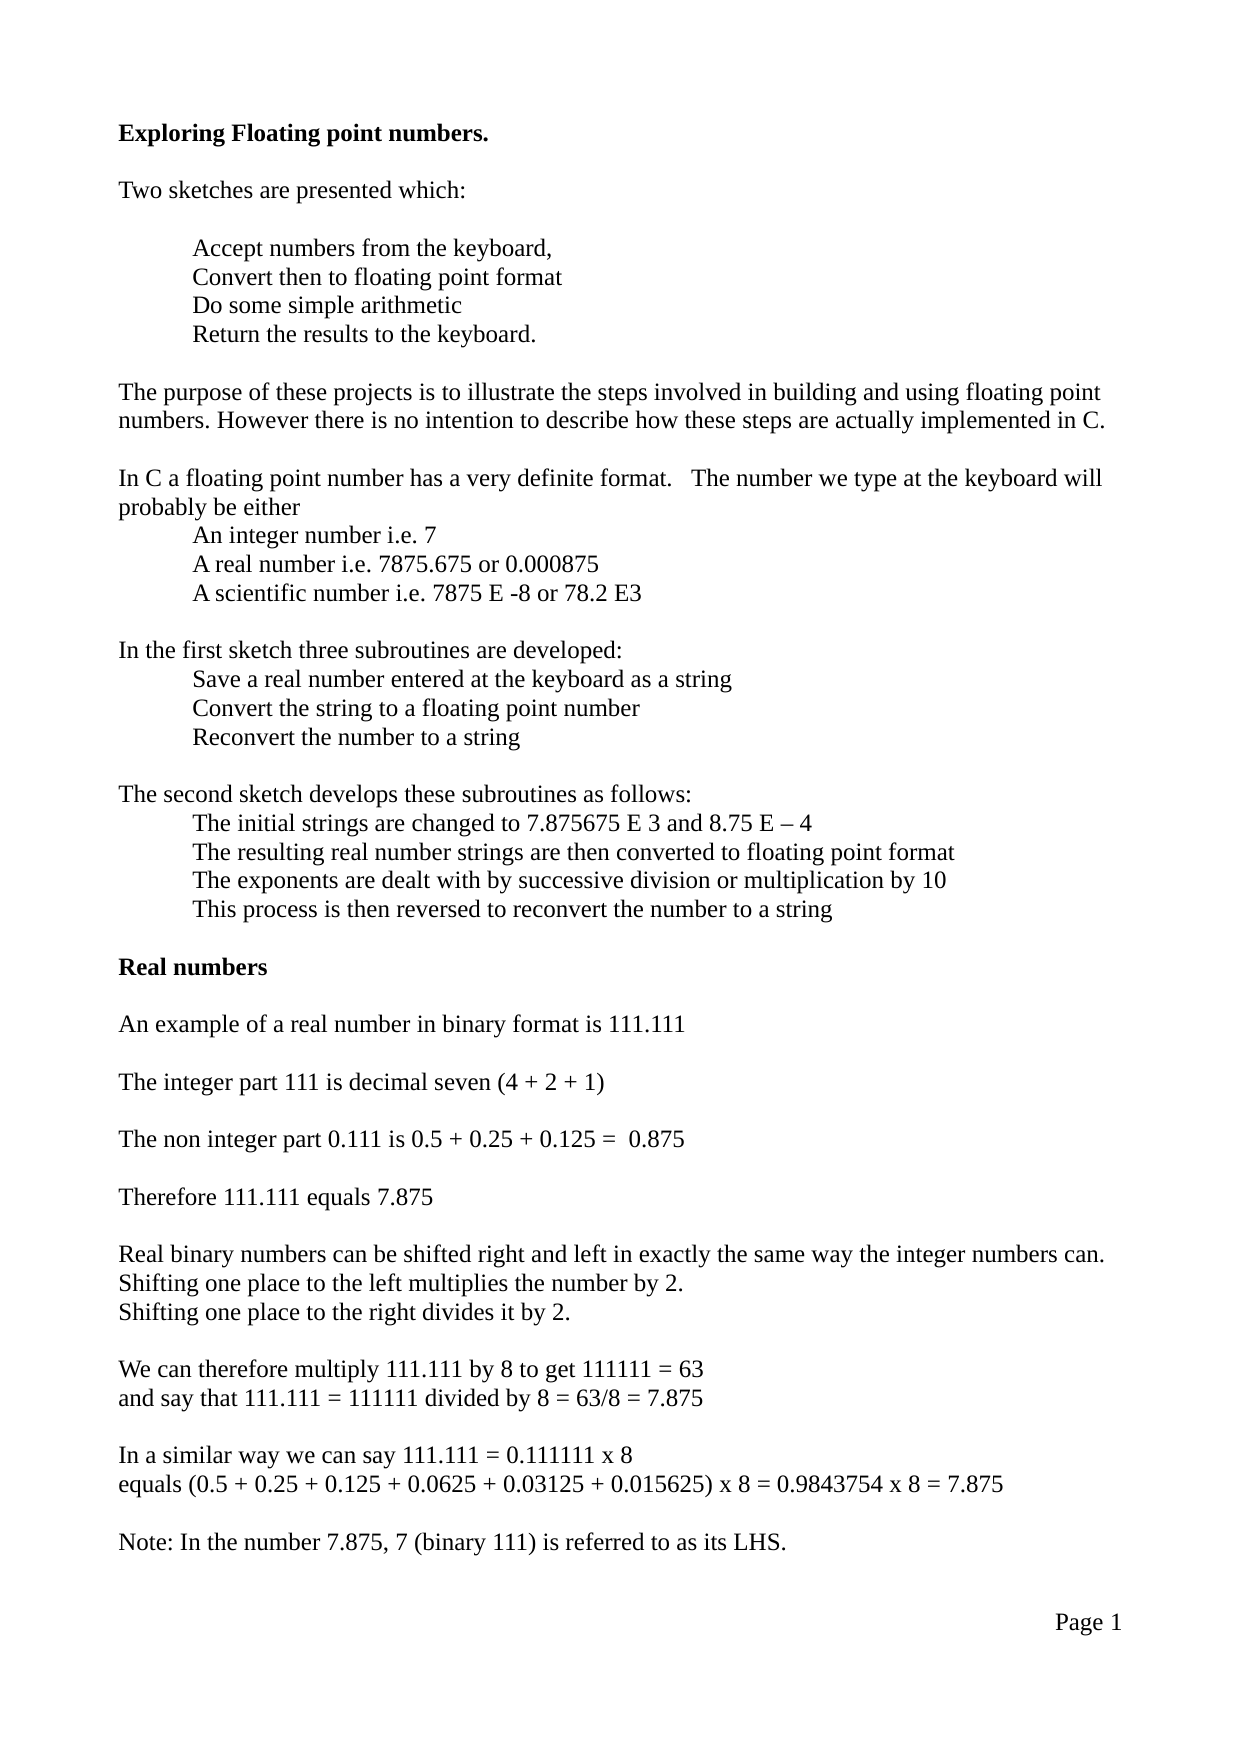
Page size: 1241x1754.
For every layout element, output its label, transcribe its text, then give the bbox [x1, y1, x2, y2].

text equals (0.5 + 0.25 + 0.125 + 0.0625 + 0.03125 + 0.015625) x 8 = 0.9843754 x 8 = 7.875 [118, 1469, 1122, 1498]
text Note: In the number 7.875, 7 (binary 111) is referred to as its LHS. [118, 1527, 1122, 1556]
text Exploring Floating point numbers. [118, 118, 1122, 147]
text The initial strings are changed to 7.875675 E 3 and 8.75 E – 4 [118, 808, 1122, 837]
text Save a real number entered at the keyboard as a string [118, 664, 1122, 693]
text This process is then reversed to reconvert the number to a string [118, 894, 1122, 923]
text A real number i.e. 7875.675 or 0.000875 [118, 549, 1122, 578]
text and say that 111.111 = 111111 divided by 8 = 63/8 = 7.875 [118, 1383, 1122, 1412]
text Real binary numbers can be shifted right and left in exactly the same way the integer numbers can. [118, 1239, 1122, 1268]
text The purpose of these projects is to illustrate the steps involved in building and using floating point numbers. However there is no intention to describe how these steps are actually implemented in C. [118, 377, 1122, 434]
text Convert then to floating point format [118, 262, 1122, 291]
text The second sketch develops these subroutines as follows: [118, 779, 1122, 808]
text In a similar way we can say 111.111 = 0.111111 x 8 [118, 1441, 1122, 1469]
text We can therefore multiply 111.111 by 8 to get 111111 = 63 [118, 1354, 1122, 1383]
text Accept numbers from the keyboard, [118, 233, 1122, 262]
text The non integer part 0.111 is 0.5 + 0.25 + 0.125 = 0.875 [118, 1124, 1122, 1153]
text Real numbers [118, 952, 1122, 981]
text Two sketches are presented which: [118, 176, 1122, 204]
text Return the results to the keyboard. [118, 319, 1122, 348]
text An integer number i.e. 7 [118, 521, 1122, 549]
text The integer part 111 is decimal seven (4 + 2 + 1) [118, 1067, 1122, 1096]
text In the first sketch three subroutines are developed: [118, 636, 1122, 664]
text A scientific number i.e. 7875 E -8 or 78.2 E3 [118, 578, 1122, 607]
text Do some simple arithmetic [118, 291, 1122, 319]
text An example of a real number in binary format is 111.111 [118, 1009, 1122, 1038]
text Therefore 111.111 equals 7.875 [118, 1182, 1122, 1211]
text The exponents are dealt with by successive division or multiplication by 10 [118, 866, 1122, 894]
text Convert the string to a floating point number [118, 693, 1122, 722]
text The resulting real number strings are then converted to floating point format [118, 837, 1122, 866]
text In C a floating point number has a very definite format. The number we type at the keyboard will probably be either [118, 463, 1122, 521]
text Shifting one place to the left multiplies the number by 2. [118, 1268, 1122, 1297]
text Reconvert the number to a string [118, 722, 1122, 751]
text Shifting one place to the right divides it by 2. [118, 1297, 1122, 1326]
